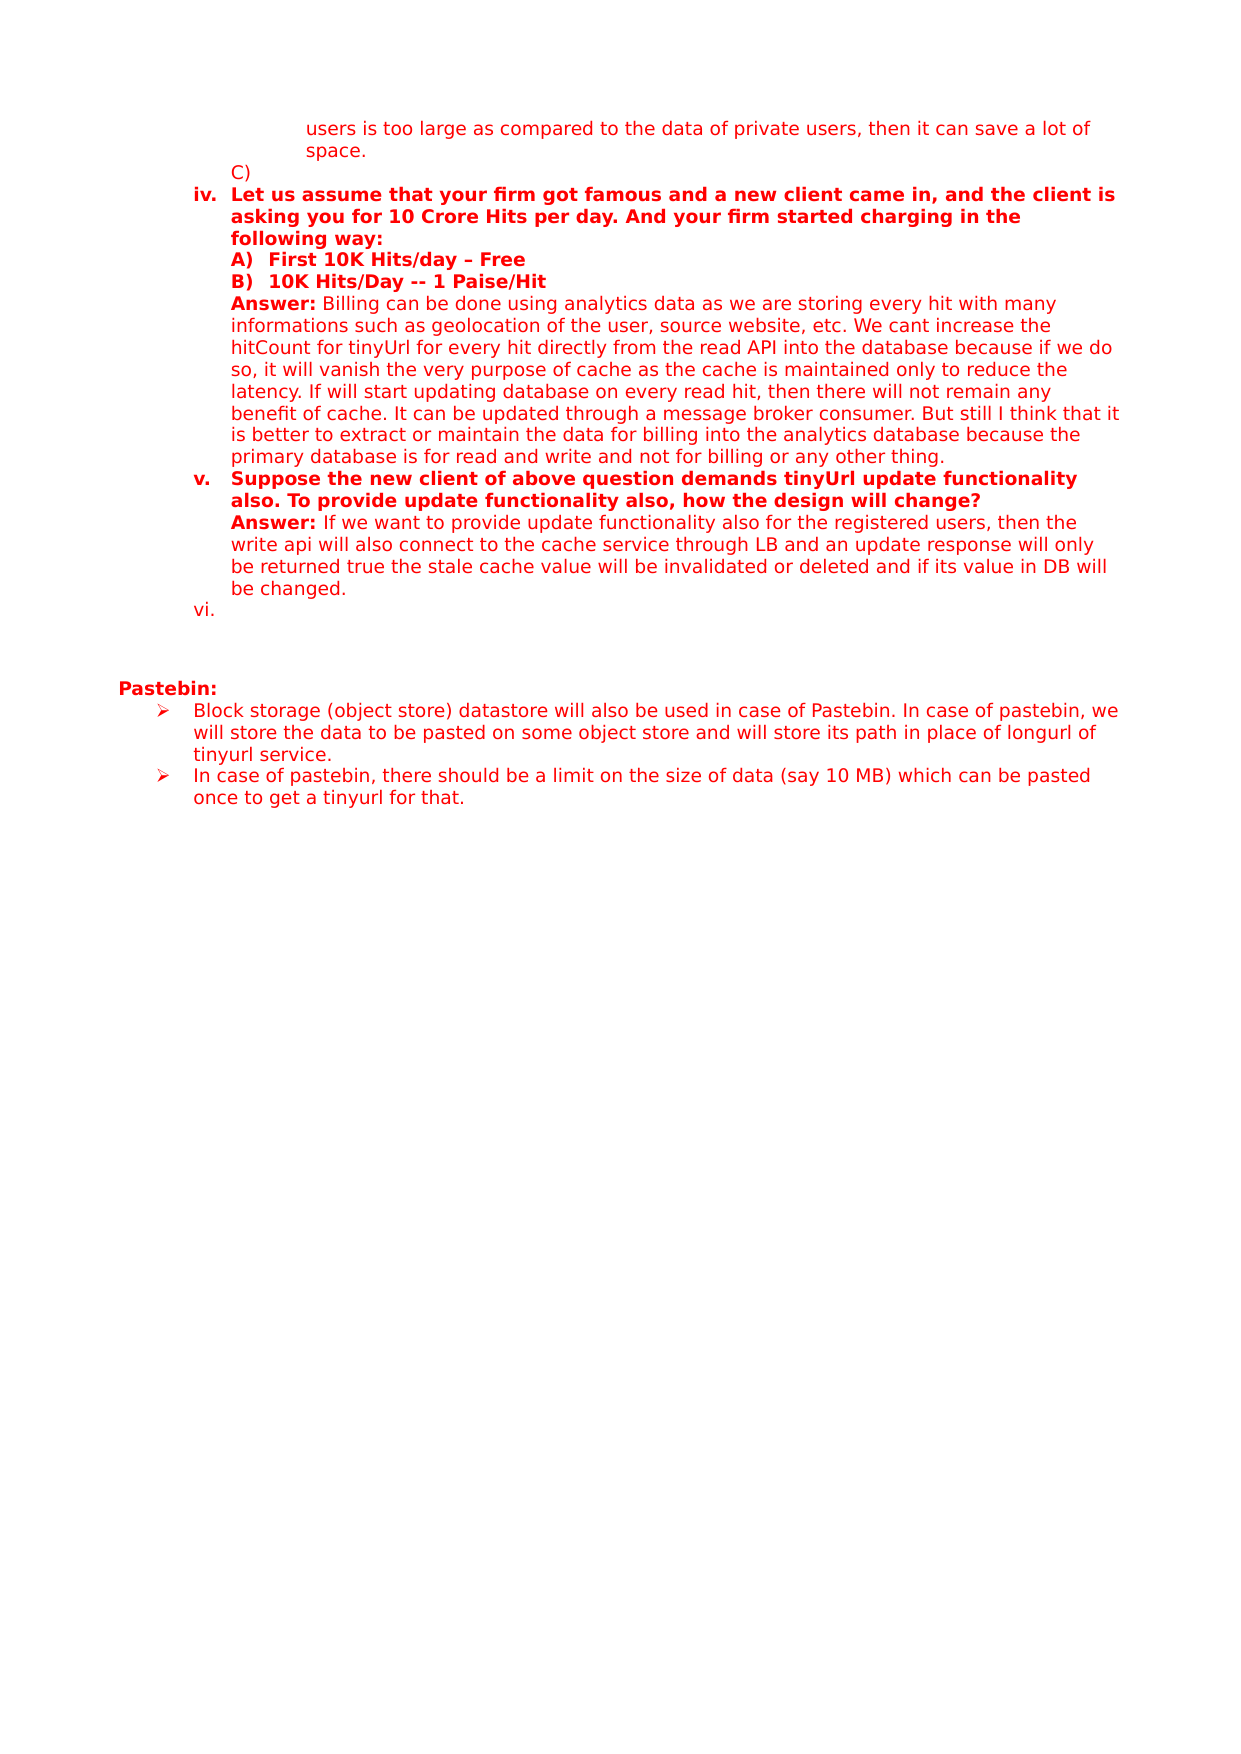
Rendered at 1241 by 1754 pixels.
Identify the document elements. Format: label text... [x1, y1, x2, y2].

list users is too large as compared to the data of private users, then it can save a lot of space. [268, 118, 1122, 162]
list 10K Hits/Day -- 1 Paise/Hit [231, 271, 1122, 293]
list In case of pastebin, there should be a limit on the size of data (say 10 MB) which can be pasted once to get a tinyurl for that. [156, 765, 1122, 809]
list Answer: Billing can be done using analytics data as we are storing every hit with many informations such as geolocation of the user, source website, etc. We cant increase the hitCount for tinyUrl for every hit directly from the read API into the database because if we do so, it will vanish the very purpose of cache as the cache is maintained only to reduce the latency. If will start updating database on every read hit, then there will not remain any benefit of cache. It can be updated through a message broker consumer. But still I think that it is better to extract or maintain the data for billing into the analytics database because the primary database is for read and write and not for billing or any other thing. [193, 293, 1122, 468]
list First 10K Hits/day – Free [231, 249, 1122, 271]
list Let us assume that your firm got famous and a new client came in, and the client is asking you for 10 Crore Hits per day. And your firm started charging in the following way: [193, 184, 1122, 249]
list Suppose the new client of above question demands tinyUrl update functionality also. To provide update functionality also, how the design will change? [193, 468, 1122, 512]
text Pastebin: [118, 678, 1122, 700]
list Answer: If we want to provide update functionality also for the registered users, then the write api will also connect to the cache service through LB and an update response will only be returned true the stale cache value will be invalidated or deleted and if its value in DB will be changed. [193, 512, 1122, 599]
list Block storage (object store) datastore will also be used in case of Pastebin. In case of pastebin, we will store the data to be pasted on some object store and will store its path in place of longurl of tinyurl service. [156, 700, 1122, 765]
